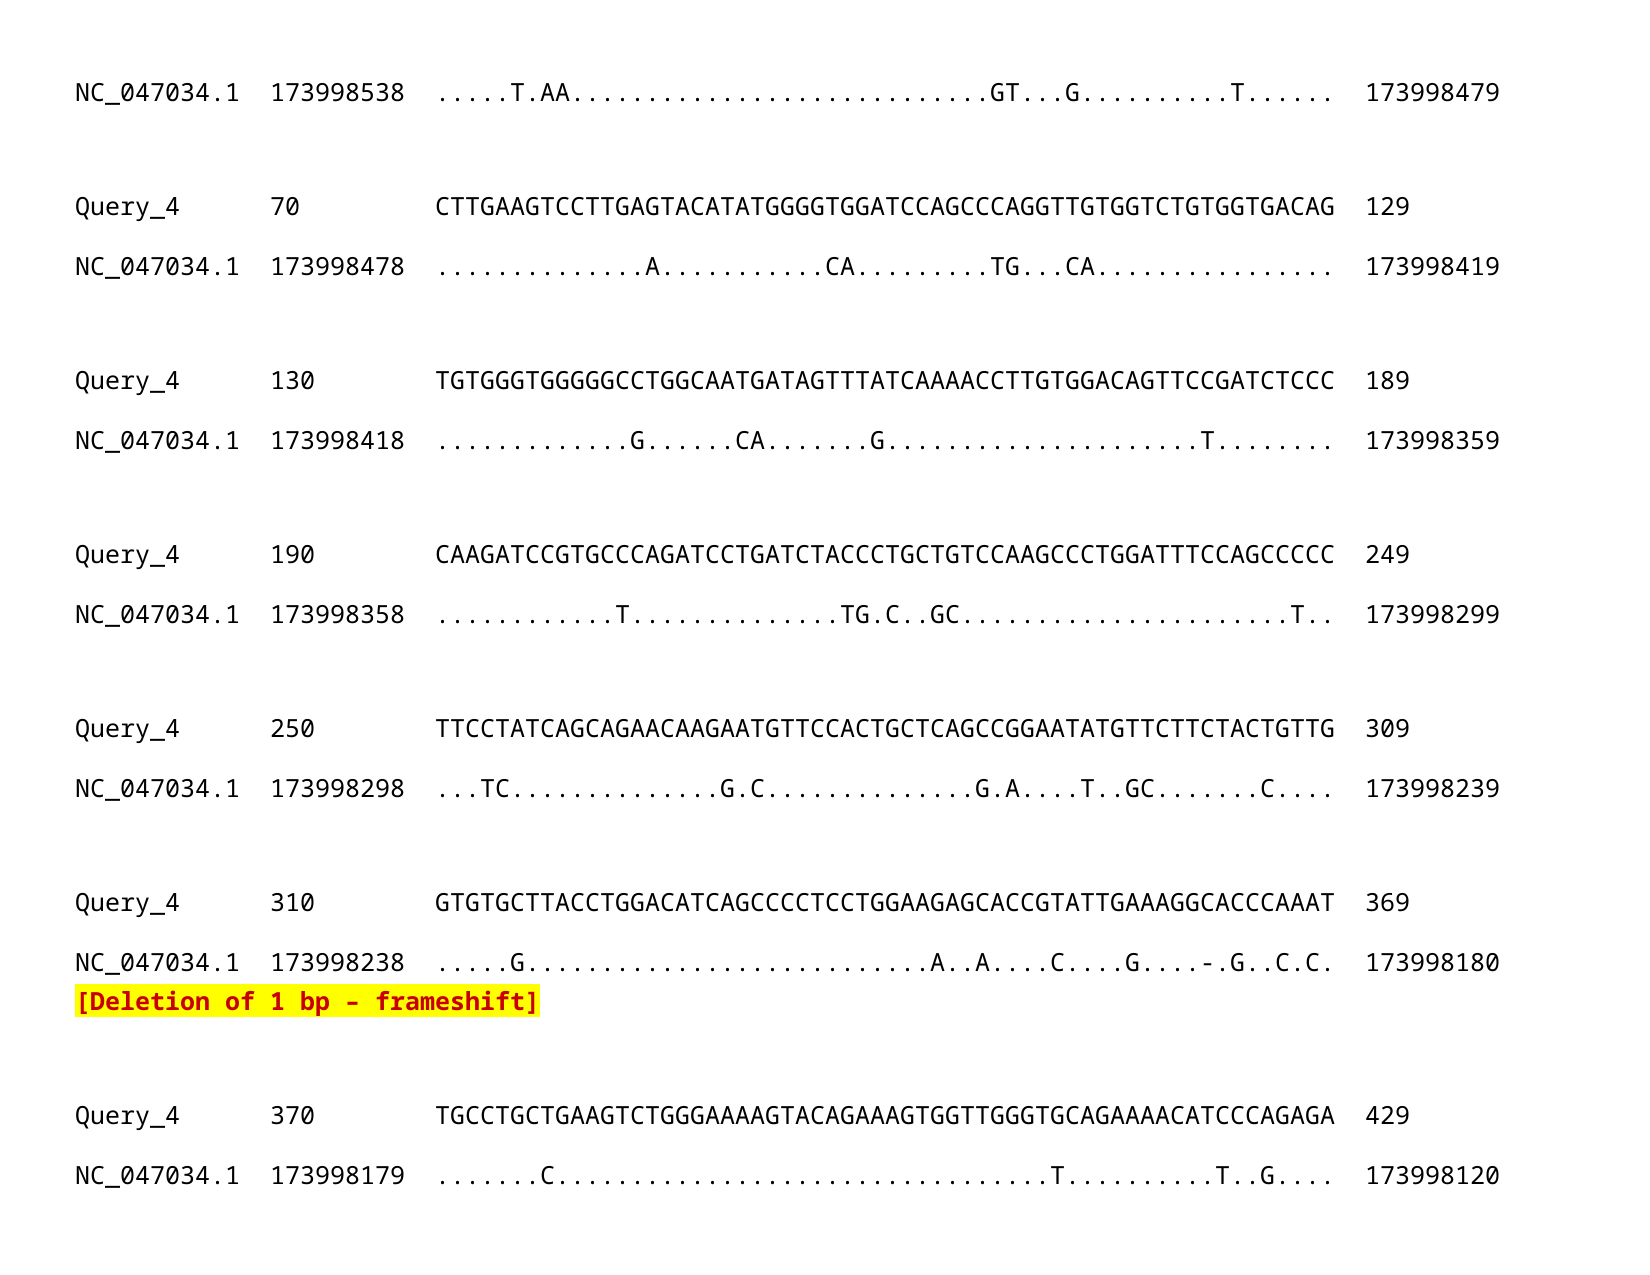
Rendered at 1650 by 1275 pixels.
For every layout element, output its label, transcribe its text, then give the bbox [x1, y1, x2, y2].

text NC_047034.1 173998418 .............G......CA.......G.....................T........ 173998359 [75, 423, 1575, 457]
text Query_4 370 TGCCTGCTGAAGTCTGGGAAAAGTACAGAAAGTGGTTGGGTGCAGAAAACATCCCAGAGA 429 [75, 1097, 1575, 1131]
text NC_047034.1 173998538 .....T.AA............................GT...G..........T...... 173998479 [75, 75, 1575, 109]
text NC_047034.1 173998238 .....G...........................A..A....C....G....-.G..C.C. 173998180 [Deletion of 1 bp – frameshift] [75, 944, 1575, 1017]
text Query_4 250 TTCCTATCAGCAGAACAAGAATGTTCCACTGCTCAGCCGGAATATGTTCTTCTACTGTTG 309 [75, 710, 1575, 744]
text NC_047034.1 173998478 ..............A...........CA.........TG...CA................ 173998419 [75, 249, 1575, 283]
text NC_047034.1 173998179 .......C.................................T..........T..G.... 173998120 [75, 1157, 1575, 1191]
text NC_047034.1 173998358 ............T..............TG.C..GC......................T.. 173998299 [75, 597, 1575, 631]
text NC_047034.1 173998298 ...TC..............G.C..............G.A....T..GC.......C.... 173998239 [75, 770, 1575, 804]
text Query_4 130 TGTGGGTGGGGGCCTGGCAATGATAGTTTATCAAAACCTTGTGGACAGTTCCGATCTCCC 189 [75, 363, 1575, 397]
text Query_4 310 GTGTGCTTACCTGGACATCAGCCCCTCCTGGAAGAGCACCGTATTGAAAGGCACCCAAAT 369 [75, 884, 1575, 918]
text Query_4 190 CAAGATCCGTGCCCAGATCCTGATCTACCCTGCTGTCCAAGCCCTGGATTTCCAGCCCCC 249 [75, 537, 1575, 571]
text Query_4 70 CTTGAAGTCCTTGAGTACATATGGGGTGGATCCAGCCCAGGTTGTGGTCTGTGGTGACAG 129 [75, 189, 1575, 223]
